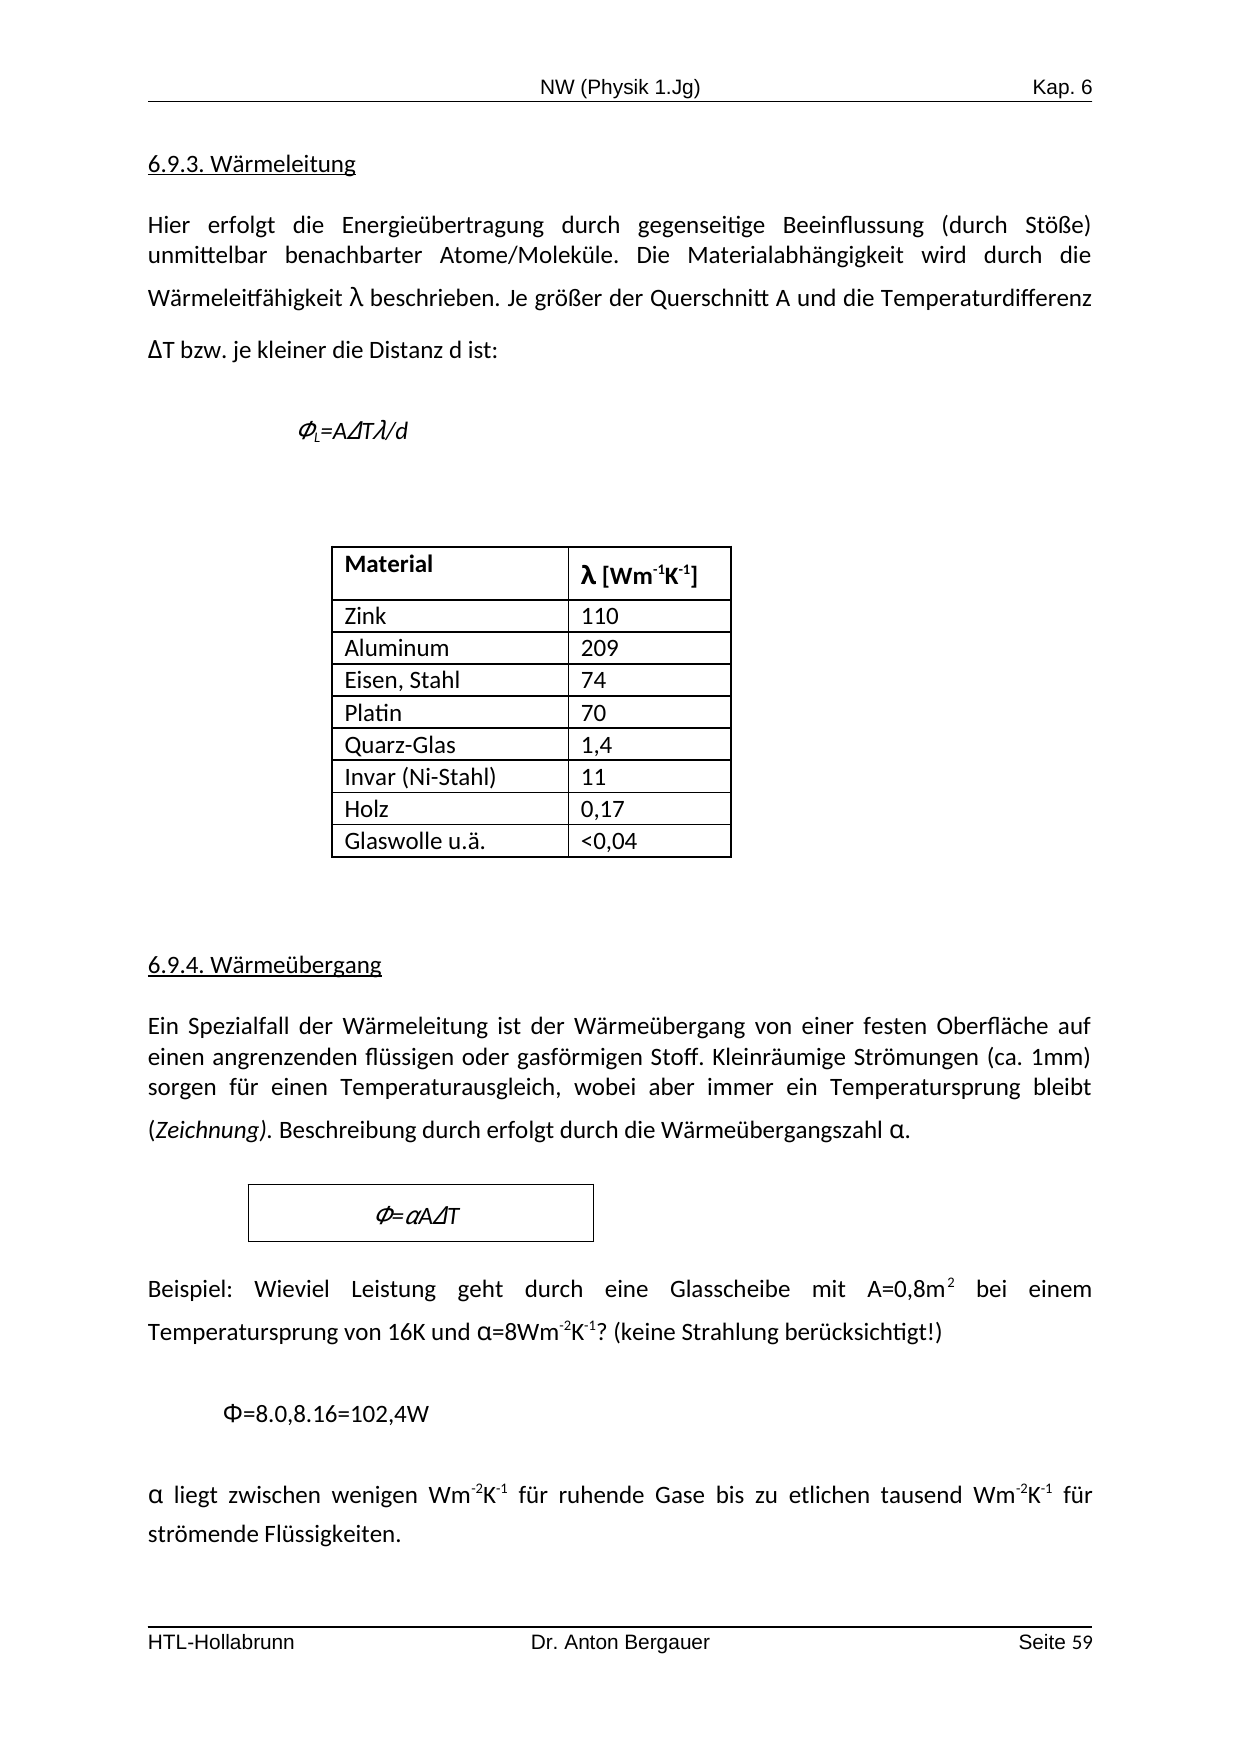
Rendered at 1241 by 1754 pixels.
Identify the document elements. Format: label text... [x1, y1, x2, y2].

table_header λ [Wm-1K-1] [569, 548, 730, 599]
text α liegt zwischen wenigen Wm-2K-1 für ruhende Gase bis zu etlichen tausend Wm-2K-1 für strömende Flüssigkeiten. [148, 1467, 1092, 1548]
table_cell Quarz-Glas [333, 729, 568, 759]
text 6.9.3. Wärmeleitung [148, 148, 1092, 178]
text Hier erfolgt die Energieübertragung durch gegenseitige Beeinflussung (durch Stöße) unmittelbar benachbarter Atome/Moleküle. Die Materialabhängigkeit wird durch die Wärmeleitfähigkeit λ beschrieben. Je größer der Querschnitt A und die Temperaturdifferenz ΔT bzw. je kleiner die Distanz d ist: [148, 209, 1092, 372]
table_cell 70 [569, 697, 730, 727]
table_cell <0,04 [569, 825, 730, 856]
table_cell 74 [569, 665, 730, 695]
table_cell 110 [569, 601, 730, 631]
table_cell Invar (Ni-Stahl) [333, 761, 568, 791]
table_cell Glaswolle u.ä. [333, 825, 568, 856]
table_cell 11 [569, 761, 730, 791]
table_header Material [333, 548, 568, 599]
text Beispiel: Wieviel Leistung geht durch eine Glasscheibe mit A=0,8m2 bei einem Temperatursprung von 16K und α=8Wm-2K-1? (keine Strahlung berücksichtigt!) [148, 1273, 1092, 1354]
text Ein Spezialfall der Wärmeleitung ist der Wärmeübergang von einer festen Oberfläche auf einen angrenzenden flüssigen oder gasförmigen Stoff. Kleinräumige Strömungen (ca. 1mm) sorgen für einen Temperaturausgleich, wobei aber immer ein Temperatursprung bleibt (Zeichnung). Beschreibung durch erfolgt durch die Wärmeübergangszahl α. [148, 1010, 1092, 1153]
table_cell 0,17 [569, 793, 730, 823]
table_cell Holz [333, 793, 568, 823]
table_cell Platin [333, 697, 568, 727]
table_cell Zink [333, 601, 568, 631]
text 6.9.4. Wärmeübergang [148, 949, 1092, 980]
text Φ=8.0,8.16=102,4W [148, 1385, 1092, 1436]
text ΦL=AΔTλ/d [221, 403, 1092, 454]
table_cell 1,4 [569, 729, 730, 759]
text Φ=αAΔT [249, 1185, 593, 1241]
table_cell 209 [569, 633, 730, 663]
table_cell Eisen, Stahl [333, 665, 568, 695]
table_cell Aluminum [333, 633, 568, 663]
